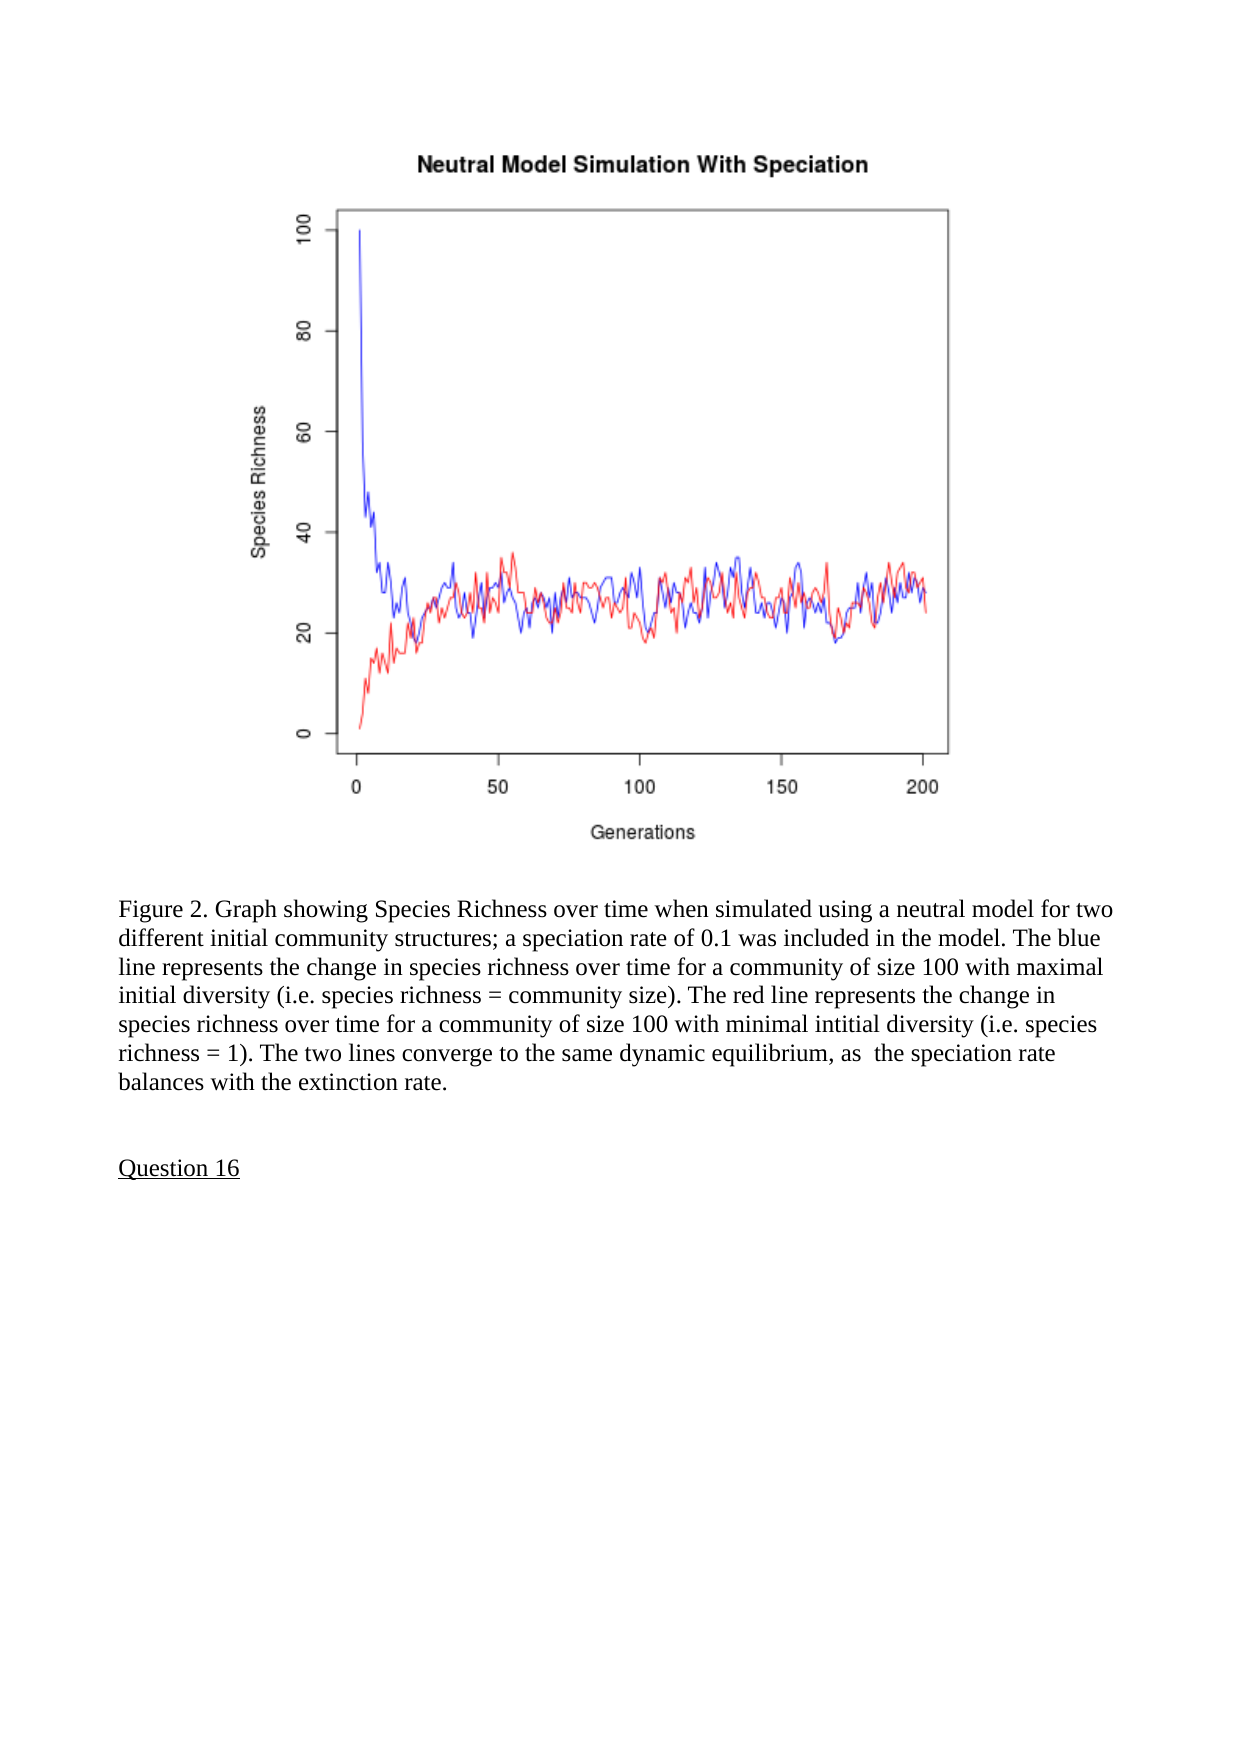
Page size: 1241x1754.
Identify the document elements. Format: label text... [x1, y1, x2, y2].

text Question 16 [118, 1153, 1122, 1182]
picture [245, 118, 995, 869]
text Figure 2. Graph showing Species Richness over time when simulated using a neutral model for two different initial community structures; a speciation rate of 0.1 was included in the model. The blue line represents the change in species richness over time for a community of size 100 with maximal initial diversity (i.e. species richness = community size). The red line represents the change in species richness over time for a community of size 100 with minimal intitial diversity (i.e. species richness = 1). The two lines converge to the same dynamic equilibrium, as the speciation rate balances with the extinction rate. [118, 894, 1122, 1096]
